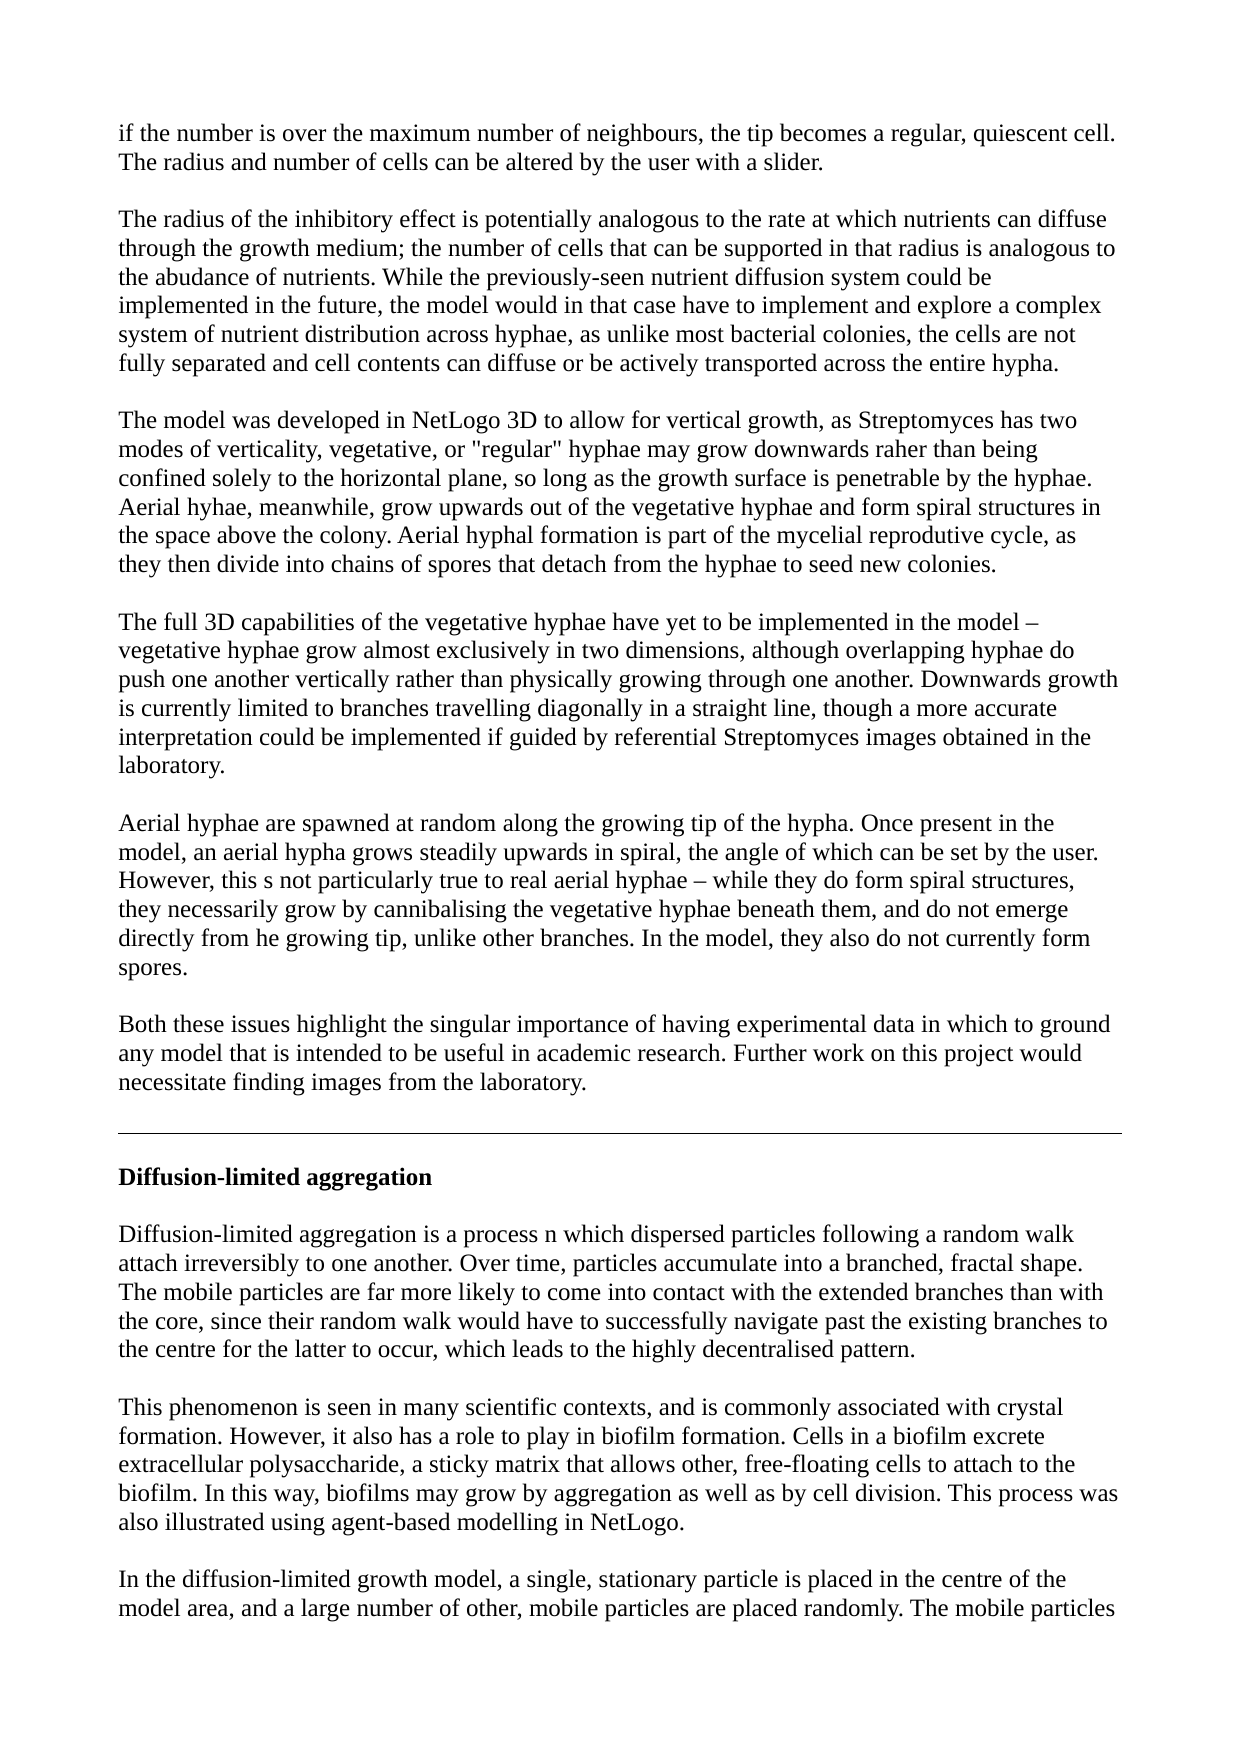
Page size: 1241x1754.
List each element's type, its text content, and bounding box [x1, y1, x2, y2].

text Diffusion-limited aggregation [118, 1162, 1122, 1191]
text In the diffusion-limited growth model, a single, stationary particle is placed in the centre of the model area, and a large number of other, mobile particles are placed randomly. The mobile particles [118, 1564, 1122, 1622]
text The full 3D capabilities of the vegetative hyphae have yet to be implemented in the model – vegetative hyphae grow almost exclusively in two dimensions, although overlapping hyphae do push one another vertically rather than physically growing through one another. Downwards growth is currently limited to branches travelling diagonally in a straight line, though a more accurate interpretation could be implemented if guided by referential Streptomyces images obtained in the laboratory. [118, 607, 1122, 779]
text The model was developed in NetLogo 3D to allow for vertical growth, as Streptomyces has two modes of verticality, vegetative, or "regular" hyphae may grow downwards raher than being confined solely to the horizontal plane, so long as the growth surface is penetrable by the hyphae. Aerial hyhae, meanwhile, grow upwards out of the vegetative hyphae and form spiral structures in the space above the colony. Aerial hyphal formation is part of the mycelial reprodutive cycle, as they then divide into chains of spores that detach from the hyphae to seed new colonies. [118, 406, 1122, 578]
text Aerial hyphae are spawned at random along the growing tip of the hypha. Once present in the model, an aerial hypha grows steadily upwards in spiral, the angle of which can be set by the user. However, this s not particularly true to real aerial hyphae – while they do form spiral structures, they necessarily grow by cannibalising the vegetative hyphae beneath them, and do not emerge directly from he growing tip, unlike other branches. In the model, they also do not currently form spores. [118, 808, 1122, 981]
text This phenomenon is seen in many scientific contexts, and is commonly associated with crystal formation. However, it also has a role to play in biofilm formation. Cells in a biofilm excrete extracellular polysaccharide, a sticky matrix that allows other, free-floating cells to attach to the biofilm. In this way, biofilms may grow by aggregation as well as by cell division. This process was also illustrated using agent-based modelling in NetLogo. [118, 1392, 1122, 1536]
text Diffusion-limited aggregation is a process n which dispersed particles following a random walk attach irreversibly to one another. Over time, particles accumulate into a branched, fractal shape. The mobile particles are far more likely to come into contact with the extended branches than with the core, since their random walk would have to successfully navigate past the existing branches to the centre for the latter to occur, which leads to the highly decentralised pattern. [118, 1219, 1122, 1363]
text if the number is over the maximum number of neighbours, the tip becomes a regular, quiescent cell. The radius and number of cells can be altered by the user with a slider. [118, 118, 1122, 176]
text The radius of the inhibitory effect is potentially analogous to the rate at which nutrients can diffuse through the growth medium; the number of cells that can be supported in that radius is analogous to the abudance of nutrients. While the previously-seen nutrient diffusion system could be implemented in the future, the model would in that case have to implement and explore a complex system of nutrient distribution across hyphae, as unlike most bacterial colonies, the cells are not fully separated and cell contents can diffuse or be actively transported across the entire hypha. [118, 204, 1122, 377]
text Both these issues highlight the singular importance of having experimental data in which to ground any model that is intended to be useful in academic research. Further work on this project would necessitate finding images from the laboratory. [118, 1009, 1122, 1096]
